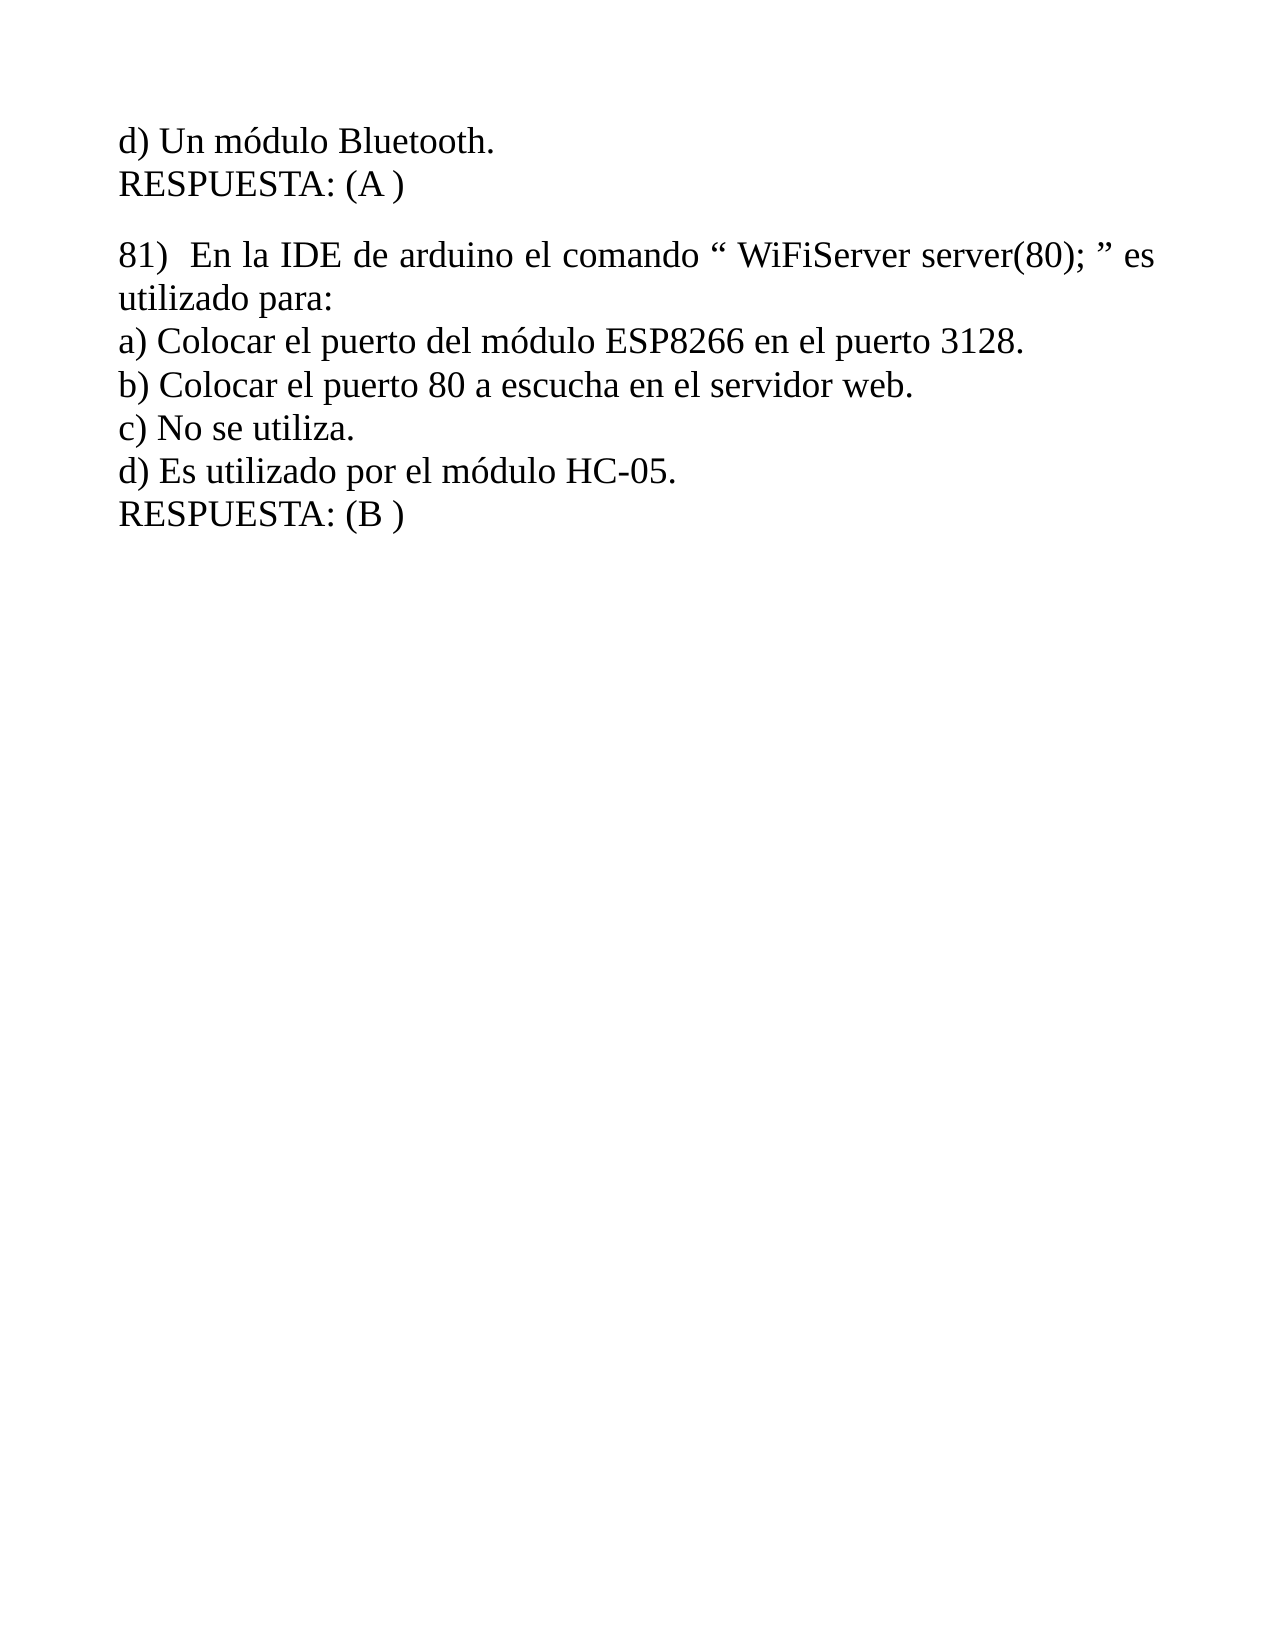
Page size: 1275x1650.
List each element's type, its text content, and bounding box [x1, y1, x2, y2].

text a) Colocar el puerto del módulo ESP8266 en el puerto 3128. [118, 319, 1157, 362]
text b) Colocar el puerto 80 a escucha en el servidor web. [118, 362, 1157, 405]
text 81) En la IDE de arduino el comando “ WiFiServer server(80); ” es utilizado para: [118, 233, 1157, 319]
text c) No se utiliza. [118, 405, 1157, 448]
text d) Un módulo Bluetooth. [118, 118, 1157, 161]
text RESPUESTA: (B ) [118, 491, 1157, 534]
text RESPUESTA: (A ) [118, 161, 1157, 204]
text d) Es utilizado por el módulo HC-05. [118, 448, 1157, 491]
